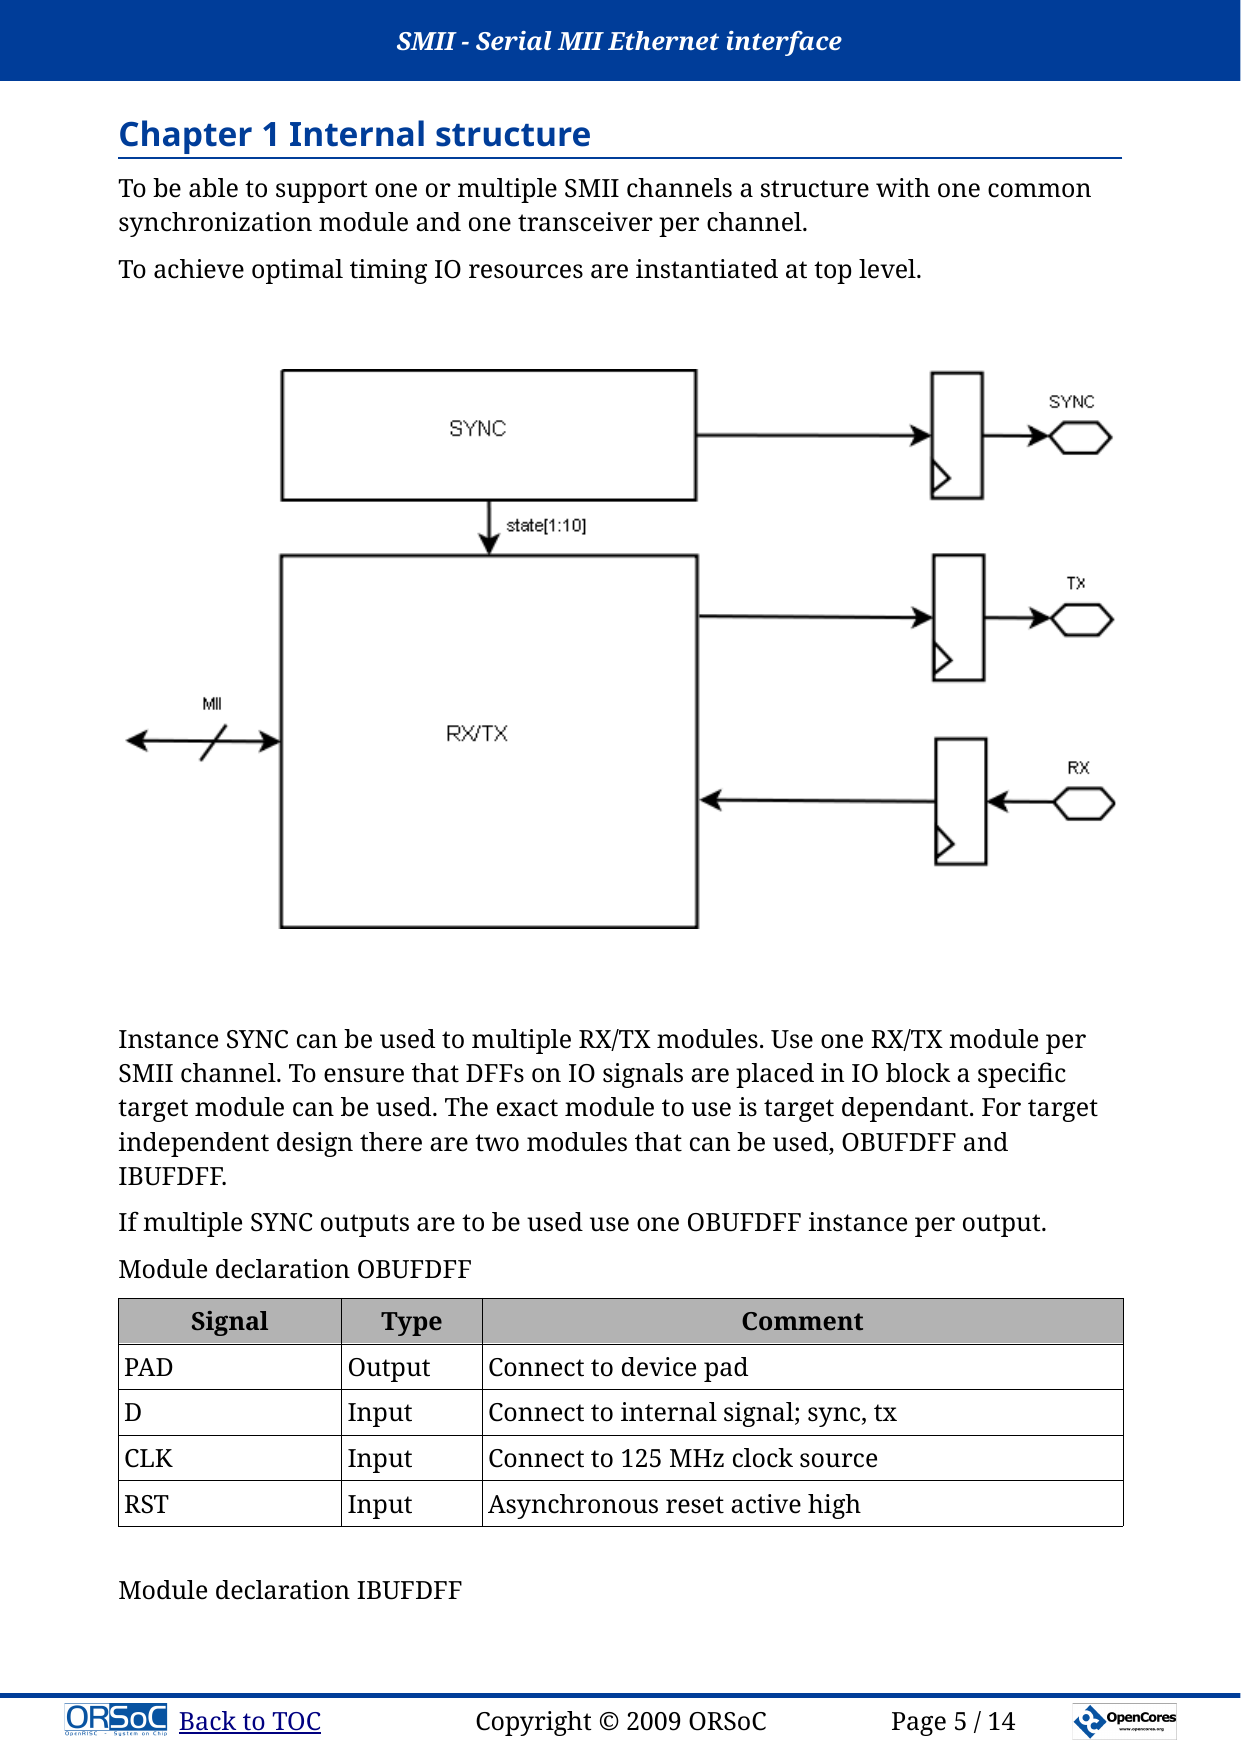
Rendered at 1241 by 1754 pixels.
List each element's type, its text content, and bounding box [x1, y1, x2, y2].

table_cell CLK [119, 1436, 341, 1480]
text Instance SYNC can be used to multiple RX/TX modules. Use one RX/TX module per SMII channel. To ensure that DFFs on IO signals are placed in IO block a specific target module can be used. The exact module to use is target dependant. For target independent design there are two modules that can be used, OBUFDFF and IBUFDFF. [118, 1022, 1122, 1192]
picture [1072, 1703, 1177, 1740]
table_cell Input [342, 1481, 482, 1526]
table_cell Asynchronous reset active high [483, 1481, 1123, 1526]
text Module declaration OBUFDFF [118, 1251, 1122, 1285]
table_cell PAD [119, 1345, 341, 1389]
table_cell Input [342, 1390, 482, 1435]
table_header Signal [119, 1299, 341, 1343]
table_header Comment [483, 1299, 1123, 1343]
table_cell Connect to device pad [483, 1345, 1123, 1389]
table_cell RST [119, 1481, 341, 1526]
subtitle Chapter 1 Internal structure [118, 111, 1122, 157]
picture [64, 1703, 168, 1736]
text To achieve optimal timing IO resources are instantiated at top level. [118, 251, 1122, 285]
text Module declaration IBUFDFF [118, 1573, 1122, 1607]
text If multiple SYNC outputs are to be used use one OBUFDFF instance per output. [118, 1205, 1122, 1239]
table_cell D [119, 1390, 341, 1435]
table_cell Connect to internal signal; sync, tx [483, 1390, 1123, 1435]
text To be able to support one or multiple SMII channels a structure with one common synchronization module and one transceiver per channel. [118, 171, 1122, 239]
table_cell Input [342, 1436, 482, 1480]
picture [125, 369, 1116, 929]
table_cell Connect to 125 MHz clock source [483, 1436, 1123, 1480]
table_cell Output [342, 1345, 482, 1389]
table_header Type [342, 1299, 482, 1343]
